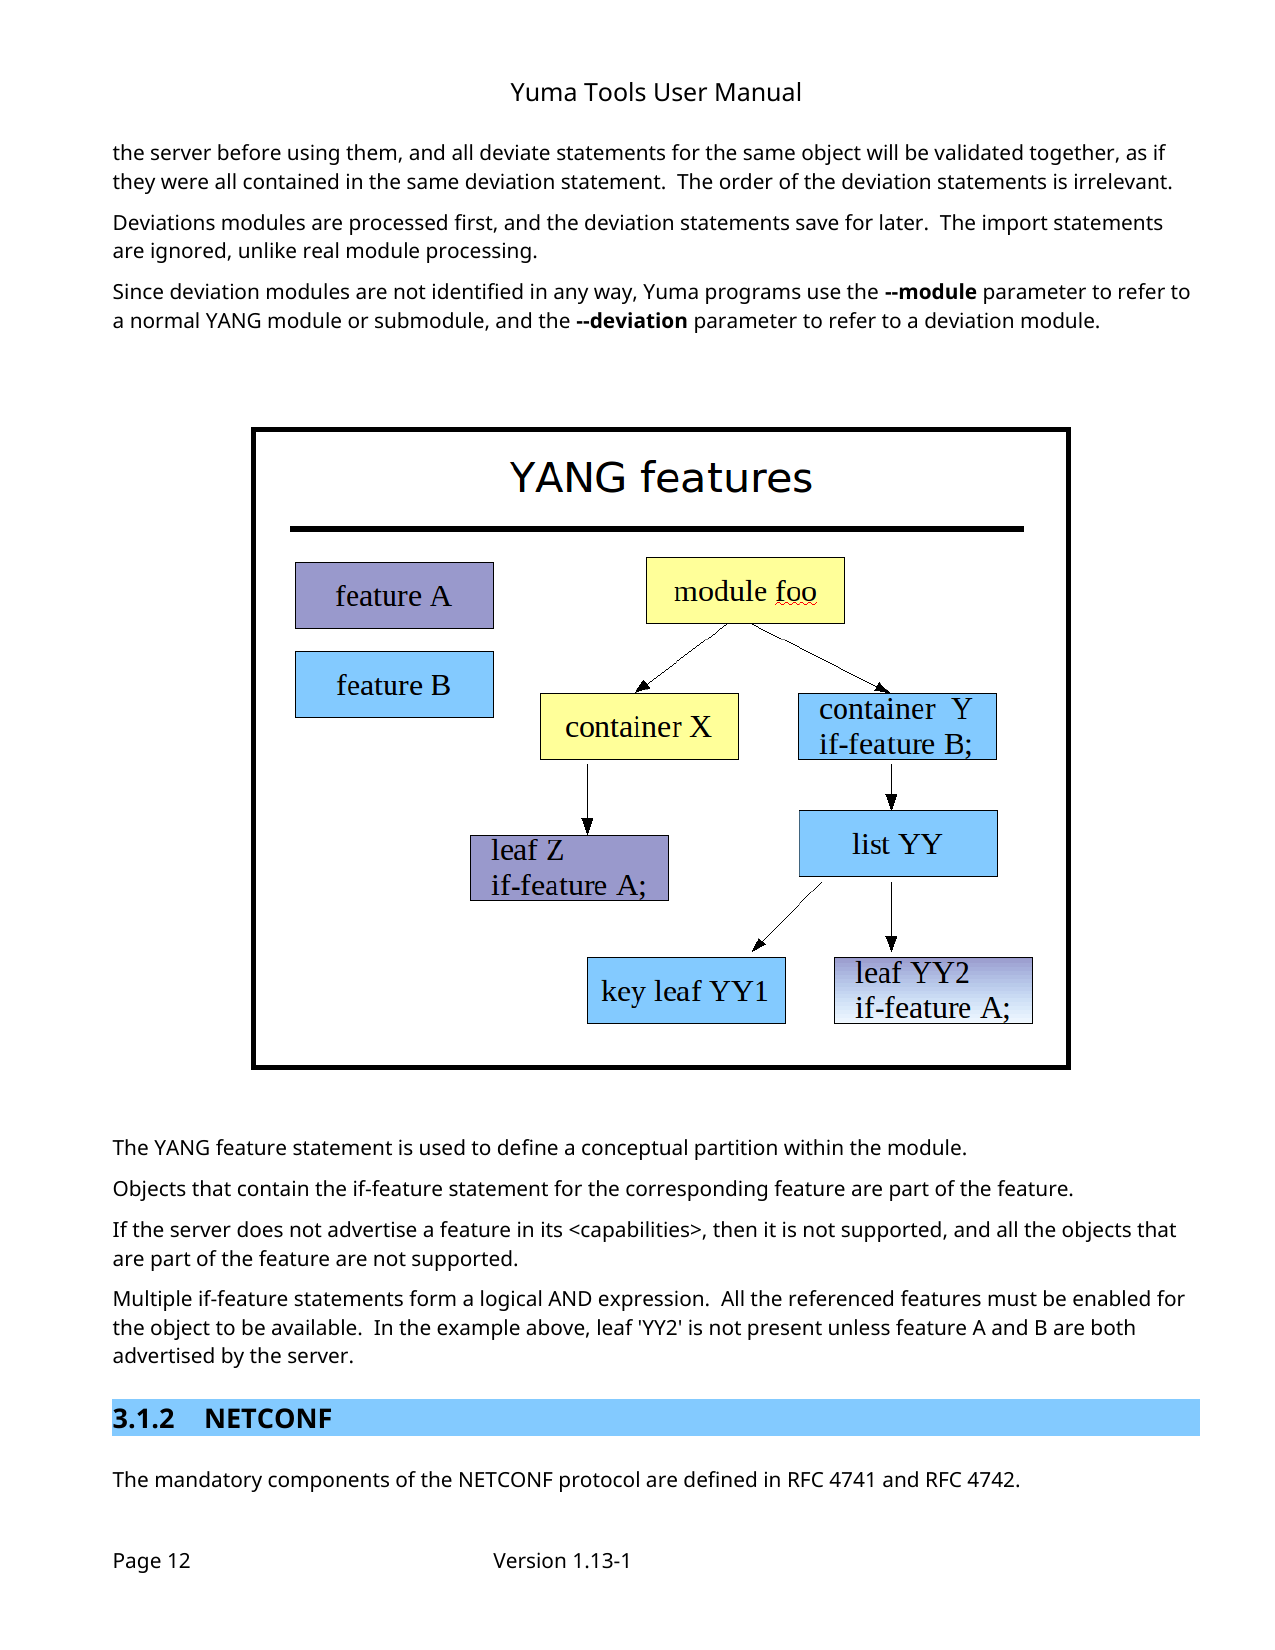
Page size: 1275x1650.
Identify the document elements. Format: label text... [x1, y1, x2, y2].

text The YANG feature statement is used to define a conceptual partition within the module. [112, 1133, 1200, 1162]
picture [188, 387, 1125, 1093]
text Deviations modules are processed first, and the deviation statements save for later. The import statements are ignored, unlike real module processing. [112, 208, 1200, 265]
text Objects that contain the if-feature statement for the corresponding feature are part of the feature. [112, 1174, 1200, 1203]
text Since deviation modules are not identified in any way, Yuma programs use the --module parameter to refer to a normal YANG module or submodule, and the --deviation parameter to refer to a deviation module. [112, 277, 1200, 334]
subtitle NETCONF [112, 1399, 1200, 1436]
text Multiple if-feature statements form a logical AND expression. All the referenced features must be enabled for the object to be available. In the example above, leaf 'YY2' is not present unless feature A and B are both advertised by the server. [112, 1284, 1200, 1370]
text The mandatory components of the NETCONF protocol are defined in RFC 4741 and RFC 4742. [112, 1465, 1200, 1493]
text If the server does not advertise a feature in its <capabilities>, then it is not supported, and all the objects that are part of the feature are not supported. [112, 1215, 1200, 1272]
text the server before using them, and all deviate statements for the same object will be validated together, as if they were all contained in the same deviation statement. The order of the deviation statements is irrelevant. [112, 138, 1200, 195]
